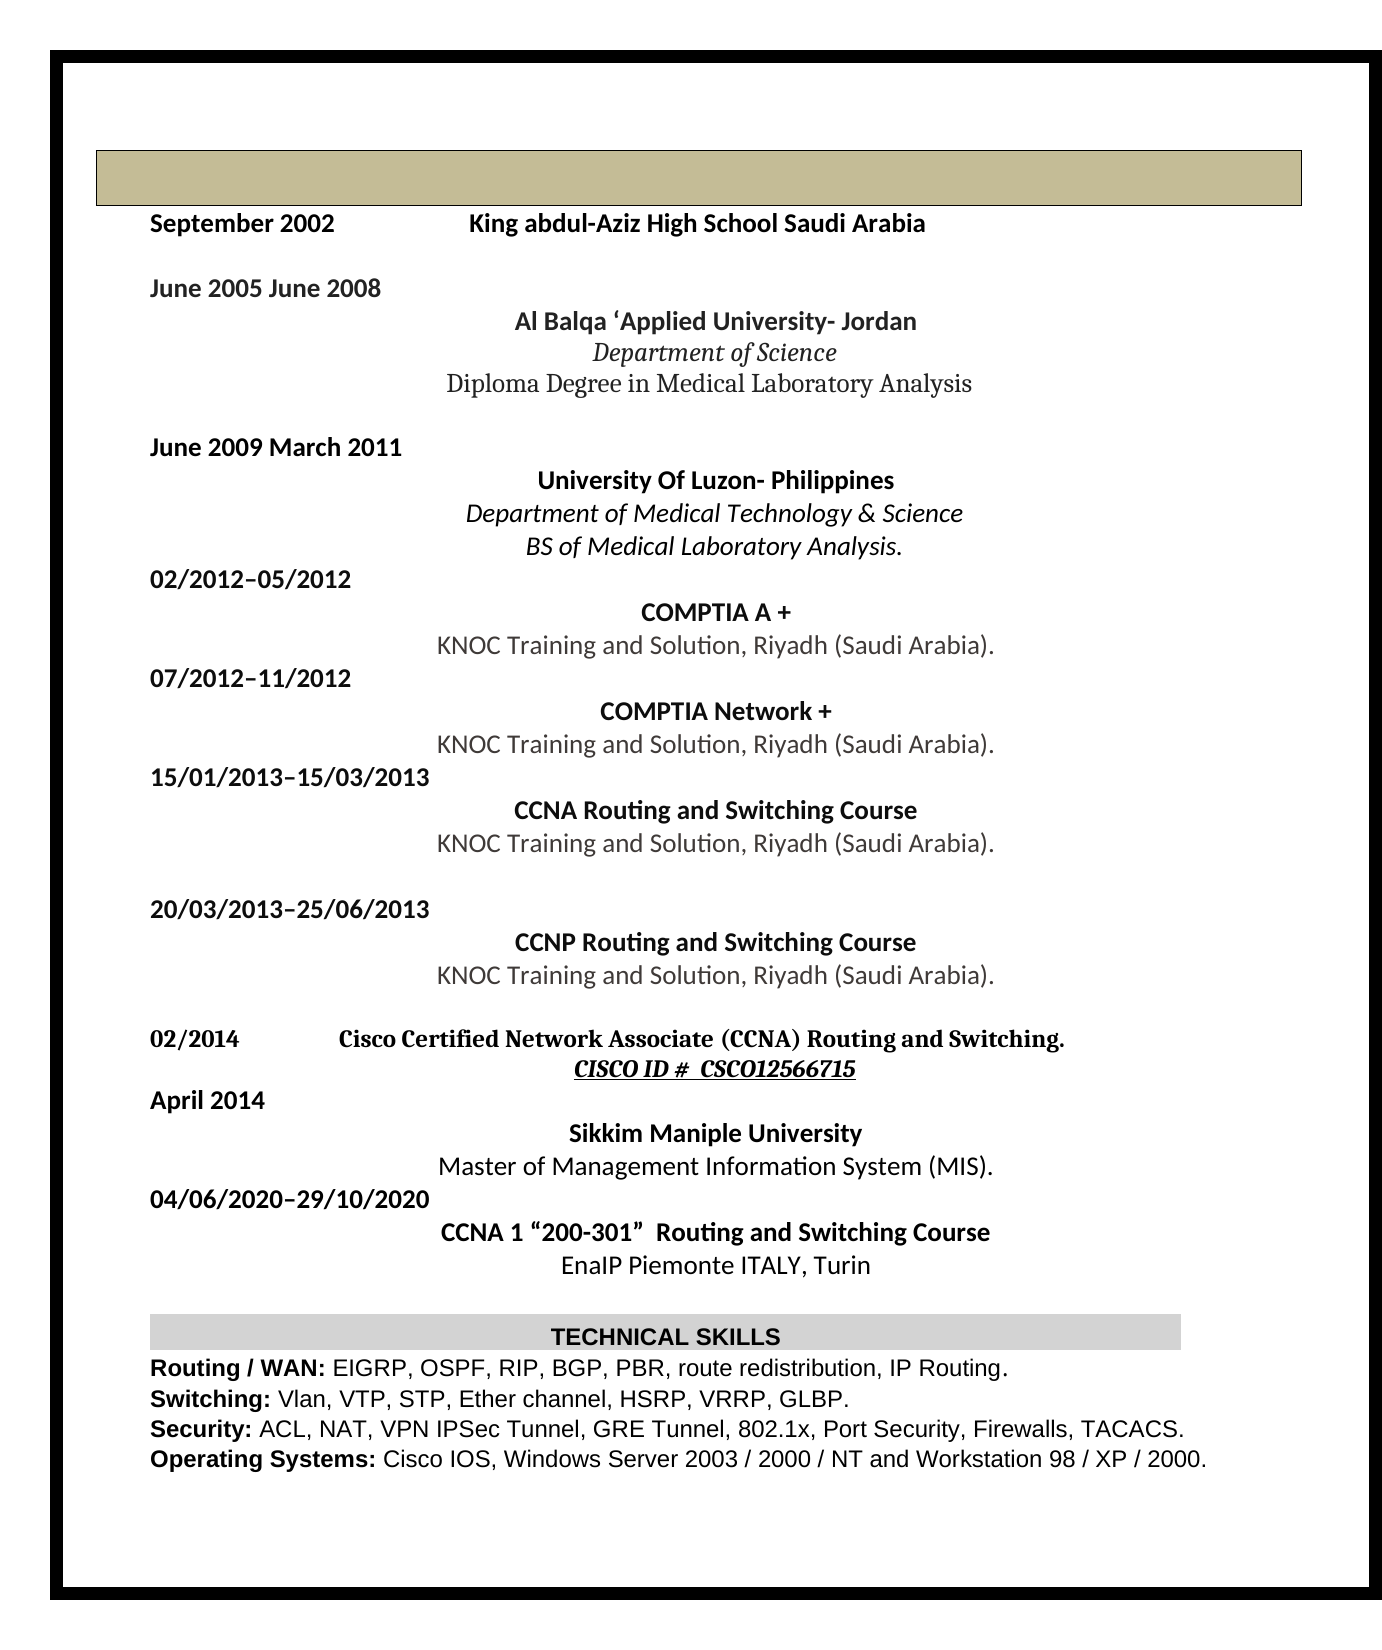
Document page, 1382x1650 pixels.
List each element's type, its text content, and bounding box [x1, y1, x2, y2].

text COMPTIA Network + [150, 694, 1282, 727]
text Diploma Degree in Medical Laboratory Analysis [375, 368, 1282, 399]
text Department of Science [150, 337, 1282, 368]
text Routing / WAN: EIGRP, OSPF, RIP, BGP, PBR, route redistribution, IP Routing. Switching: Vlan, VTP, STP, Ether channel, HSRP, VRRP, GLBP. Security: ACL, NAT, VPN IPSec Tunnel, GRE Tunnel, 802.1x, Port Security, Firewalls, TACACS. Operating Systems: Cisco IOS, Windows Server 2003 / 2000 / NT and Workstation 98 / XP / 2000. [150, 1350, 1282, 1473]
text TECHNICAL SKILLS [150, 1314, 1181, 1350]
text April 2014 [150, 1083, 1282, 1116]
text 02/2012–05/2012 [150, 562, 1282, 595]
text Department of Medical Technology & Science [150, 496, 1282, 529]
table_header [97, 151, 1301, 205]
text EnaIP Piemonte ITALY, Turin [150, 1248, 1282, 1281]
text CISCO ID # CSCO12566715 [150, 1053, 1282, 1083]
text 04/06/2020–29/10/2020 [150, 1182, 1282, 1215]
text CCNA 1 “200-301” Routing and Switching Course [150, 1215, 1282, 1248]
text University Of Luzon- Philippines [150, 463, 1282, 496]
text Master of Management Information System (MIS). [150, 1149, 1282, 1182]
text BS of Medical Laboratory Analysis. [150, 529, 1282, 562]
text CCNP Routing and Switching Course [150, 926, 1282, 958]
text June 2009 March 2011 [150, 430, 1282, 463]
text June 2005 June 2008 [150, 271, 1282, 304]
text COMPTIA A + [150, 595, 1282, 628]
text Al Balqa ‘Applied University- Jordan [150, 304, 1282, 337]
text 02/2014 Cisco Certified Network Associate (CCNA) Routing and Switching. [150, 1024, 1282, 1053]
text KNOC Training and Solution, Riyadh (Saudi Arabia). [150, 958, 1282, 992]
text Sikkim Maniple University [150, 1116, 1282, 1149]
text 20/03/2013–25/06/2013 [150, 892, 1282, 926]
text KNOC Training and Solution, Riyadh (Saudi Arabia). [150, 826, 1282, 859]
text KNOC Training and Solution, Riyadh (Saudi Arabia). [150, 628, 1282, 661]
text KNOC Training and Solution, Riyadh (Saudi Arabia). [150, 727, 1282, 760]
text September 2002 King abdul-Aziz High School Saudi Arabia [150, 206, 1282, 239]
text 07/2012–11/2012 [150, 661, 1282, 694]
text 15/01/2013–15/03/2013 [150, 760, 1282, 793]
text CCNA Routing and Switching Course [150, 793, 1282, 826]
